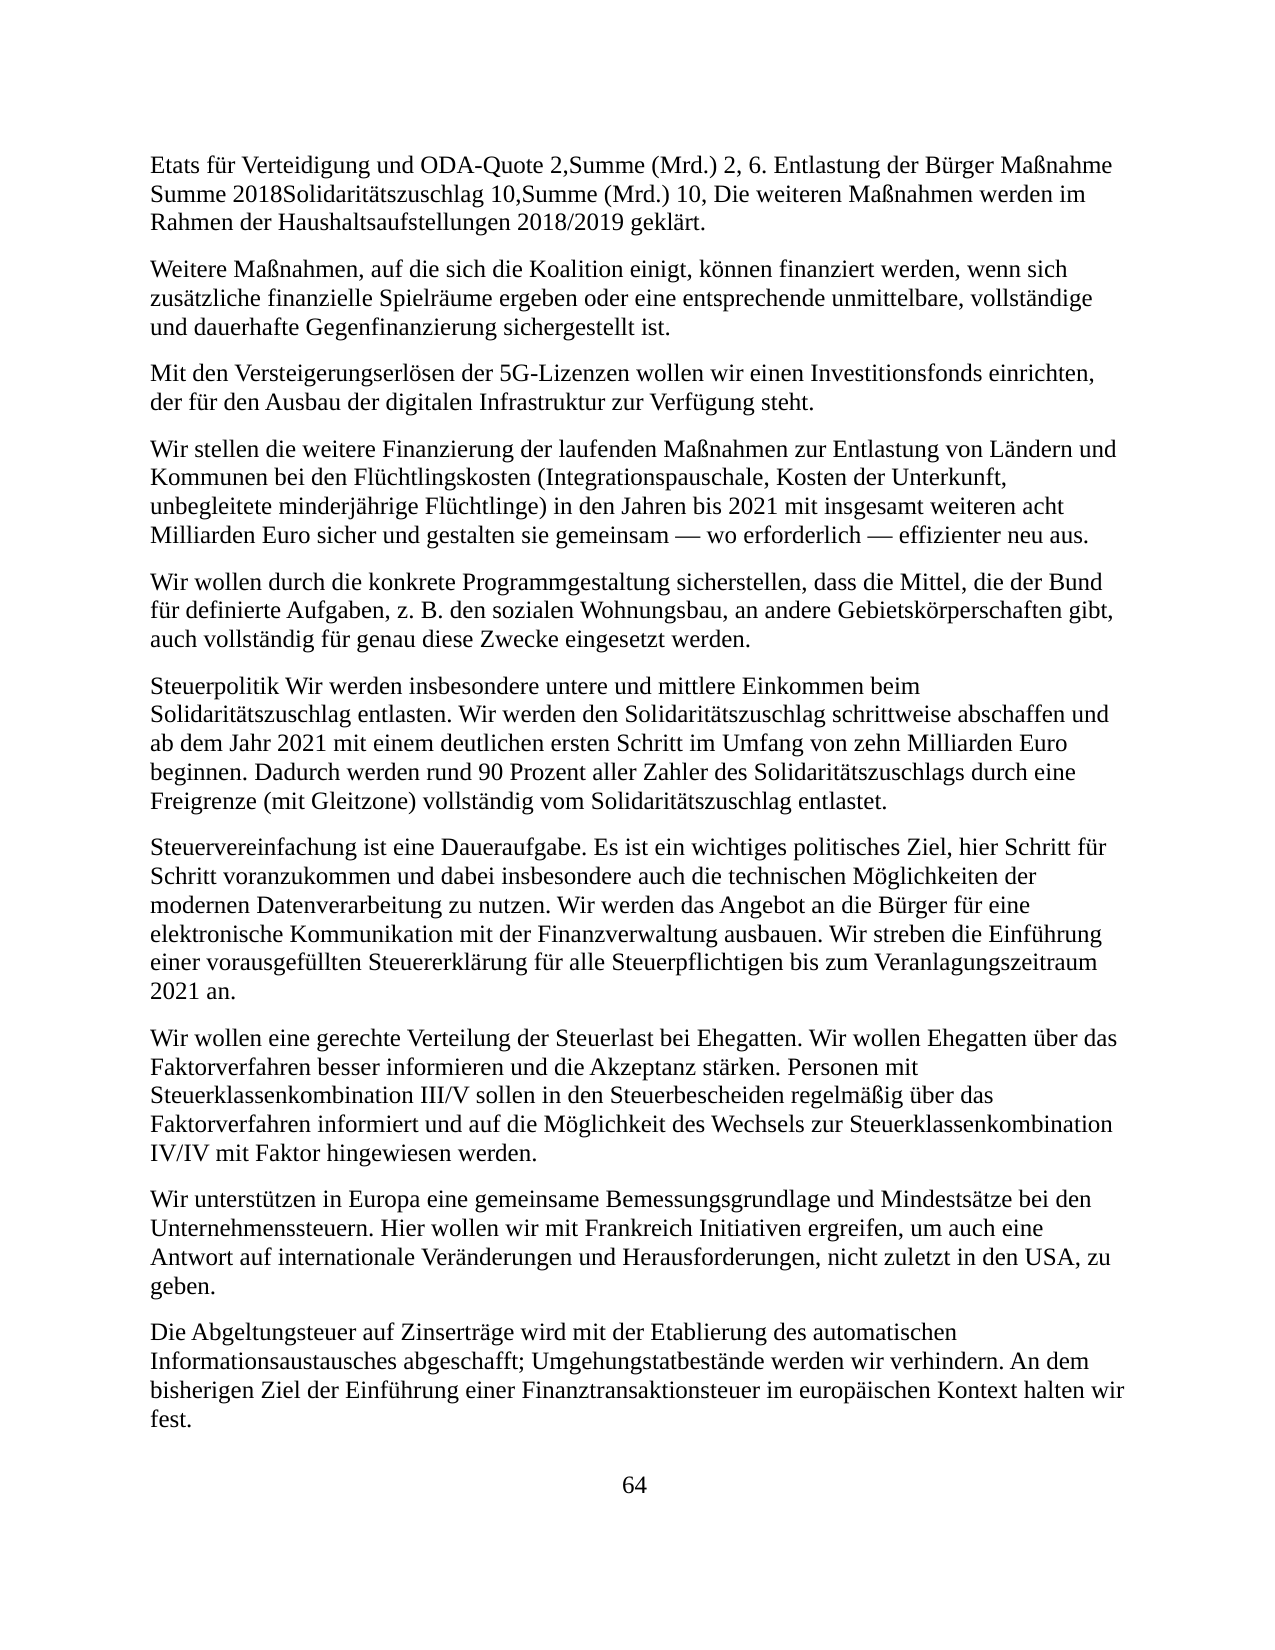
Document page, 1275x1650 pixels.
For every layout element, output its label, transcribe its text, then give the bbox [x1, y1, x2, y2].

text Etats für Verteidigung und ODA-Quote 2,Summe (Mrd.) 2, 6. Entlastung der Bürger Maßnahme Summe 2018Solidaritätszuschlag 10,Summe (Mrd.) 10, Die weiteren Maßnahmen werden im Rahmen der Haushaltsaufstellungen 2018/2019 geklärt. [150, 150, 1125, 236]
text Wir unterstützen in Europa eine gemeinsame Bemessungsgrundlage und Mindestsätze bei den Unternehmenssteuern. Hier wollen wir mit Frankreich Initiativen ergreifen, um auch eine Antwort auf internationale Veränderungen und Herausforderungen, nicht zuletzt in den USA, zu geben. [150, 1184, 1125, 1299]
text Wir stellen die weitere Finanzierung der laufenden Maßnahmen zur Entlastung von Ländern und Kommunen bei den Flüchtlingskosten (Integrationspauschale, Kosten der Unterkunft, unbegleitete minderjährige Flüchtlinge) in den Jahren bis 2021 mit insgesamt weiteren acht Milliarden Euro sicher und gestalten sie gemeinsam — wo erforderlich — effizienter neu aus. [150, 434, 1125, 549]
text Steuerpolitik Wir werden insbesondere untere und mittlere Einkommen beim Solidaritätszuschlag entlasten. Wir werden den Solidaritätszuschlag schrittweise abschaffen und ab dem Jahr 2021 mit einem deutlichen ersten Schritt im Umfang von zehn Milliarden Euro beginnen. Dadurch werden rund 90 Prozent aller Zahler des Solidaritätszuschlags durch eine Freigrenze (mit Gleitzone) vollständig vom Solidaritätszuschlag entlastet. [150, 671, 1125, 814]
text Wir wollen durch die konkrete Programmgestaltung sicherstellen, dass die Mittel, die der Bund für definierte Aufgaben, z. B. den sozialen Wohnungsbau, an andere Gebietskörperschaften gibt, auch vollständig für genau diese Zwecke eingesetzt werden. [150, 567, 1125, 653]
text Weitere Maßnahmen, auf die sich die Koalition einigt, können finanziert werden, wenn sich zusätzliche finanzielle Spielräume ergeben oder eine entsprechende unmittelbare, vollständige und dauerhafte Gegenfinanzierung sichergestellt ist. [150, 254, 1125, 340]
text Steuervereinfachung ist eine Daueraufgabe. Es ist ein wichtiges politisches Ziel, hier Schritt für Schritt voranzukommen und dabei insbesondere auch die technischen Möglichkeiten der modernen Datenverarbeitung zu nutzen. Wir werden das Angebot an die Bürger für eine elektronische Kommunikation mit der Finanzverwaltung ausbauen. Wir streben die Einführung einer vorausgefüllten Steuererklärung für alle Steuerpflichtigen bis zum Veranlagungszeitraum 2021 an. [150, 832, 1125, 1005]
text Wir wollen eine gerechte Verteilung der Steuerlast bei Ehegatten. Wir wollen Ehegatten über das Faktorverfahren besser informieren und die Akzeptanz stärken. Personen mit Steuerklassenkombination III/V sollen in den Steuerbescheiden regelmäßig über das Faktorverfahren informiert und auf die Möglichkeit des Wechsels zur Steuerklassenkombination IV/IV mit Faktor hingewiesen werden. [150, 1023, 1125, 1167]
text Mit den Versteigerungserlösen der 5G-Lizenzen wollen wir einen Investitionsfonds einrichten, der für den Ausbau der digitalen Infrastruktur zur Verfügung steht. [150, 358, 1125, 416]
text Die Abgeltungsteuer auf Zinserträge wird mit der Etablierung des automatischen Informationsaustausches abgeschafft; Umgehungstatbestände werden wir verhindern. An dem bisherigen Ziel der Einführung einer Finanztransaktionsteuer im europäischen Kontext halten wir fest. [150, 1317, 1125, 1432]
